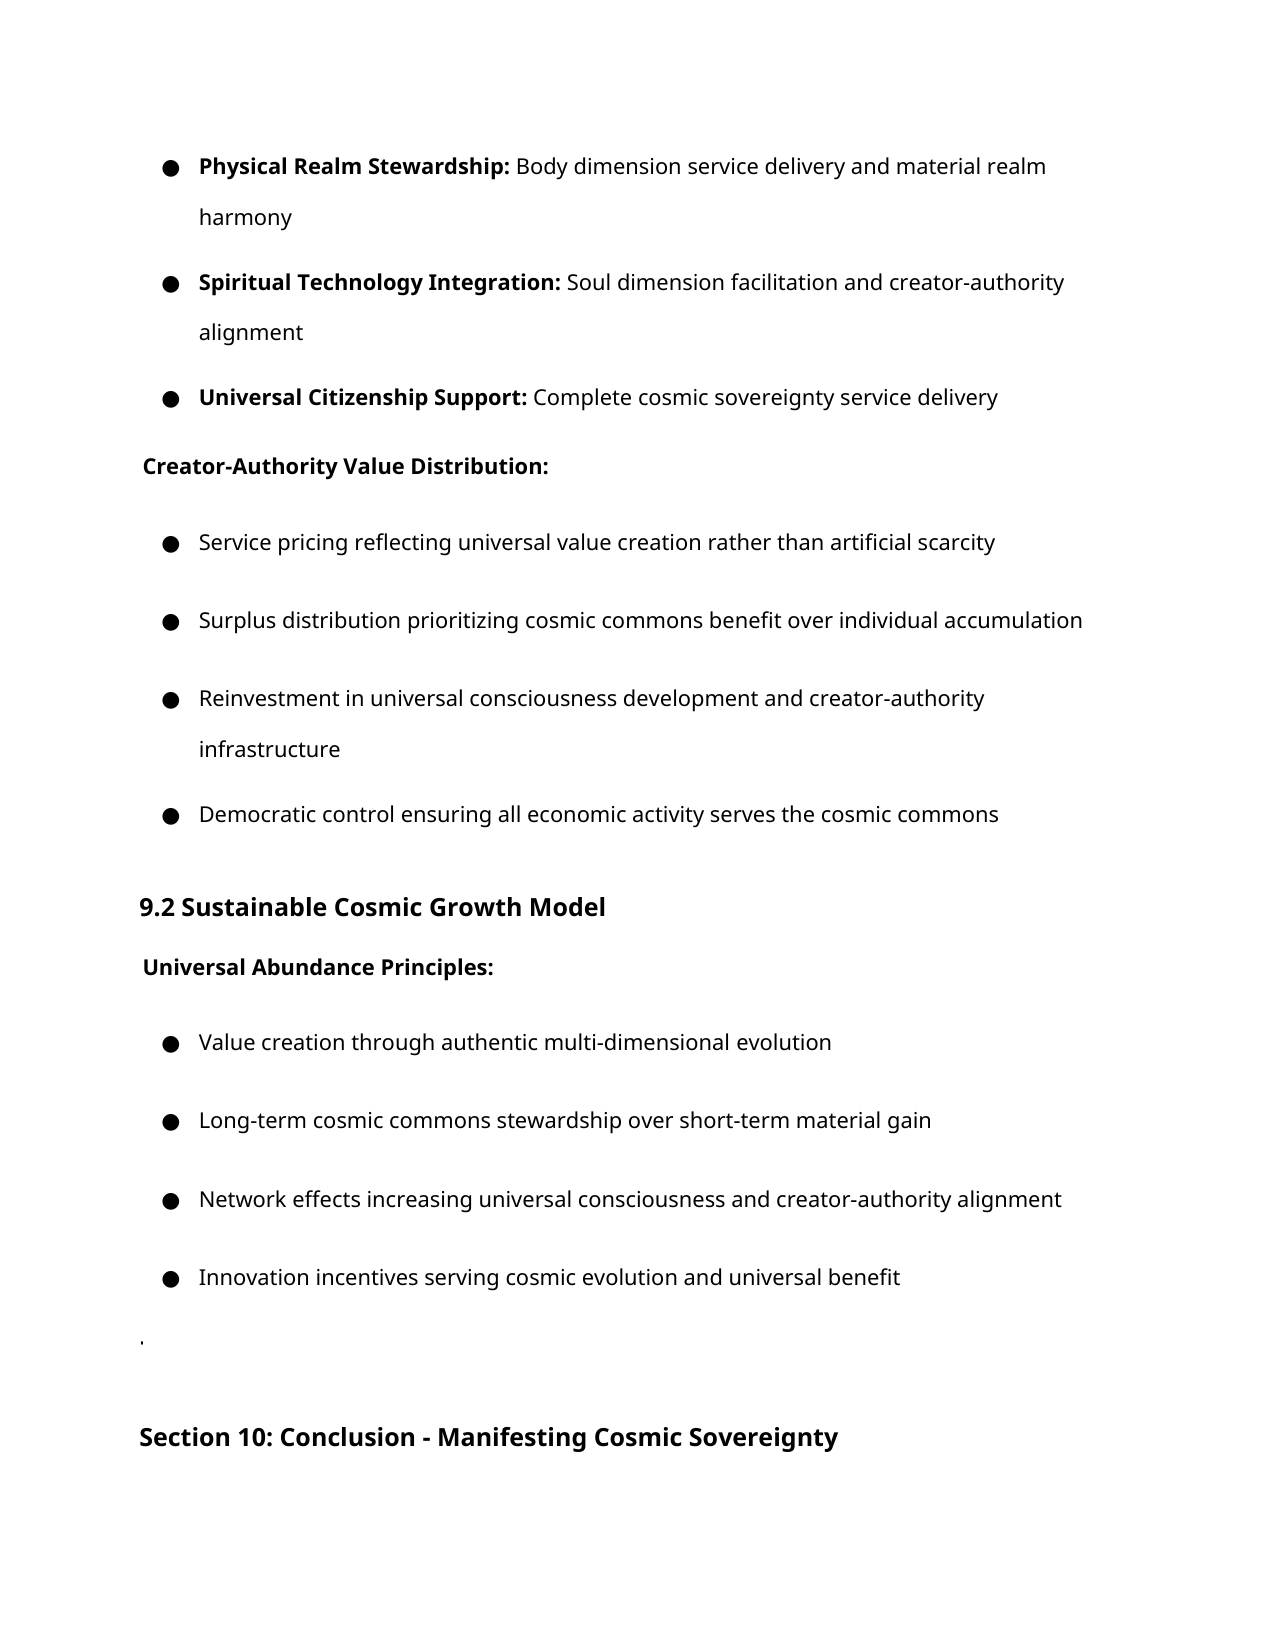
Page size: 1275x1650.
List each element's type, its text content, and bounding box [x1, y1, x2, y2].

list Reinvestment in universal consciousness development and creator-authority infrastructure [161, 674, 1133, 764]
list Value creation through authentic multi-dimensional evolution [161, 1018, 1133, 1063]
list Long-term cosmic commons stewardship over short-term material gain [161, 1097, 1133, 1141]
list Democratic control ensuring all economic activity serves the cosmic commons [161, 790, 1133, 834]
list Service pricing reflecting universal value creation rather than artificial scarcity [161, 518, 1133, 563]
list Network effects increasing universal consciousness and creator-authority alignment [161, 1175, 1133, 1220]
text Section 10: Conclusion - Manifesting Cosmic Sovereignty [139, 1420, 1133, 1454]
list Universal Citizenship Support: Complete cosmic sovereignty service delivery [161, 373, 1133, 418]
list Innovation incentives serving cosmic evolution and universal benefit [161, 1253, 1133, 1298]
list Spiritual Technology Integration: Soul dimension facilitation and creator-authority alignment [161, 258, 1133, 347]
list Surplus distribution prioritizing cosmic commons benefit over individual accumulation [161, 596, 1133, 641]
text Universal Abundance Principles: [142, 952, 1133, 982]
list Physical Realm Stewardship: Body dimension service delivery and material realm harmony [161, 142, 1133, 232]
text 9.2 Sustainable Cosmic Growth Model [139, 890, 1133, 924]
text Creator-Authority Value Distribution: [142, 451, 1133, 481]
